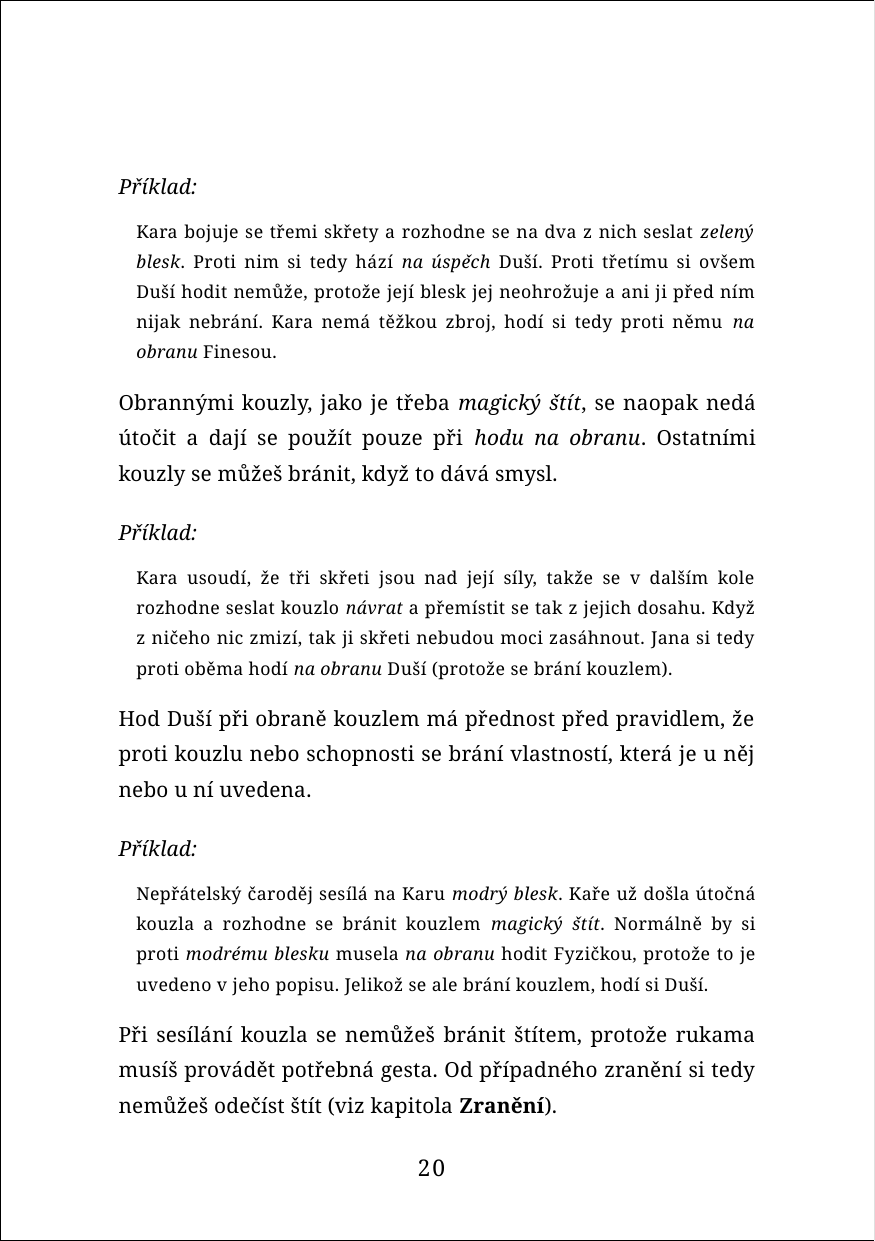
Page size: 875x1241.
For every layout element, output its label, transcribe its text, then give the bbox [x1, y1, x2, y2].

text Příklad: [118, 518, 756, 546]
text Hod Duší při obraně kouzlem má přednost před pravidlem, že proti kouzlu nebo schopnosti se brání vlastností, která je u něj nebo u ní uvedena. [118, 704, 756, 803]
text Kara bojuje se třemi skřety a rozhodne se na dva z nich seslat zelený blesk. Proti nim si tedy hází na úspěch Duší. Proti třetímu si ovšem Duší hodit nemůže, protože její blesk jej neohrožuje a ani ji před ním nijak nebrání. Kara nemá těžkou zbroj, hodí si tedy proti němu na obranu Finesou. [136, 219, 756, 364]
text Při sesílání kouzla se nemůžeš bránit štítem, protože rukama musíš provádět potřebná gesta. Od případného zranění si tedy nemůžeš odečíst štít (viz kapitola Zranění). [118, 1020, 756, 1119]
text Příklad: [118, 834, 756, 862]
text Kara usoudí, že tři skřeti jsou nad její síly, takže se v dalším kole rozhodne seslat kouzlo návrat a přemístit se tak z jejich dosahu. Když z ničeho nic zmizí, tak ji skřeti nebudou moci zasáhnout. Jana si tedy proti oběma hodí na obranu Duší (protože se brání kouzlem). [136, 565, 756, 680]
text Příklad: [118, 172, 756, 200]
text Obrannými kouzly, jako je třeba magický štít, se naopak nedá útočit a dají se použít pouze při hodu na obranu. Ostatními kouzly se můžeš bránit, když to dává smysl. [118, 388, 756, 487]
text Nepřátelský čaroděj sesílá na Karu modrý blesk. Kaře už došla útočná kouzla a rozhodne se bránit kouzlem magický štít. Normálně by si proti modrému blesku musela na obranu hodit Fyzičkou, protože to je uvedeno v jeho popisu. Jelikož se ale brání kouzlem, hodí si Duší. [136, 881, 756, 996]
